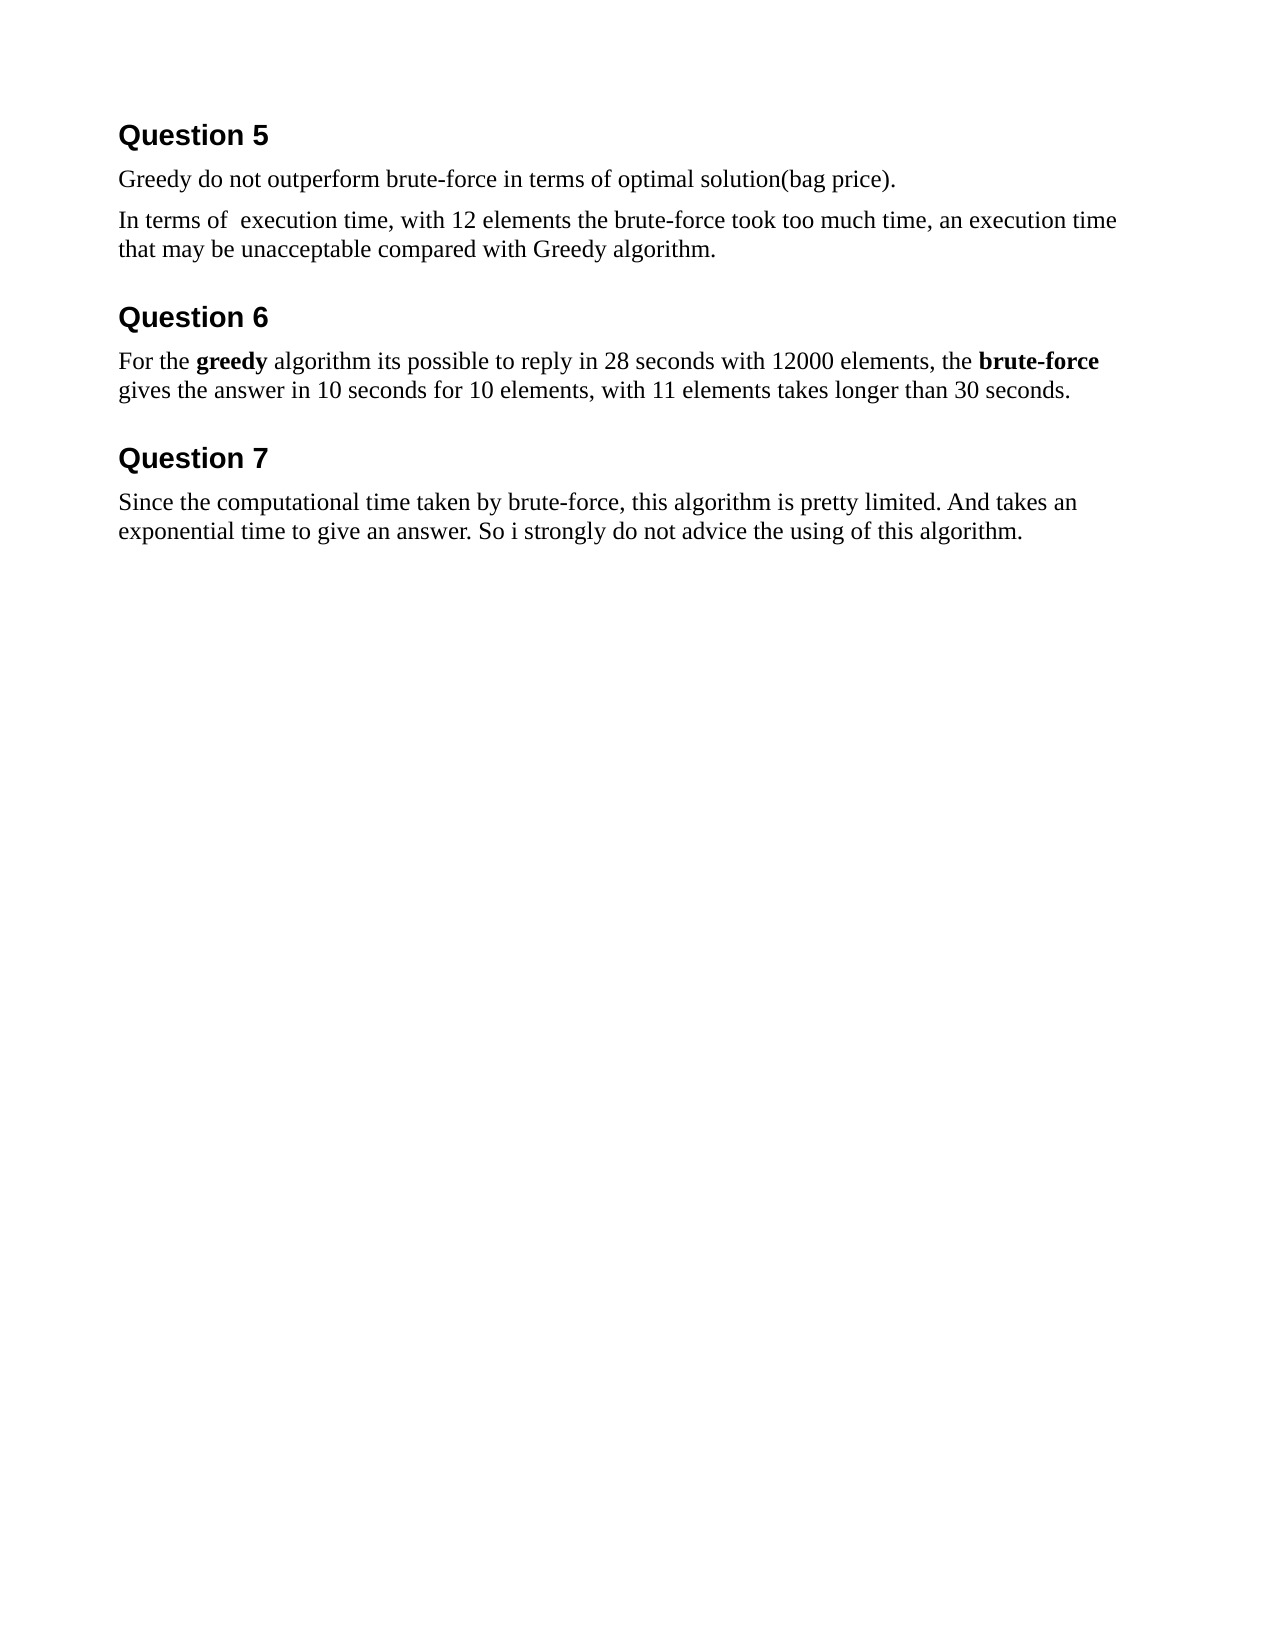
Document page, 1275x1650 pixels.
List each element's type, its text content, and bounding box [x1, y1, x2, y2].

text Since the computational time taken by brute-force, this algorithm is pretty limited. And takes an exponential time to give an answer. So i strongly do not advice the using of this algorithm. [118, 487, 1157, 545]
text For the greedy algorithm its possible to reply in 28 seconds with 12000 elements, the brute-force gives the answer in 10 seconds for 10 elements, with 11 elements takes longer than 30 seconds. [118, 346, 1157, 404]
subtitle Question 5 [118, 118, 1157, 152]
subtitle Question 7 [118, 441, 1157, 475]
text In terms of execution time, with 12 elements the brute-force took too much time, an execution time that may be unacceptable compared with Greedy algorithm. [118, 205, 1157, 263]
subtitle Question 6 [118, 300, 1157, 334]
text Greedy do not outperform brute-force in terms of optimal solution(bag price). [118, 164, 1157, 193]
